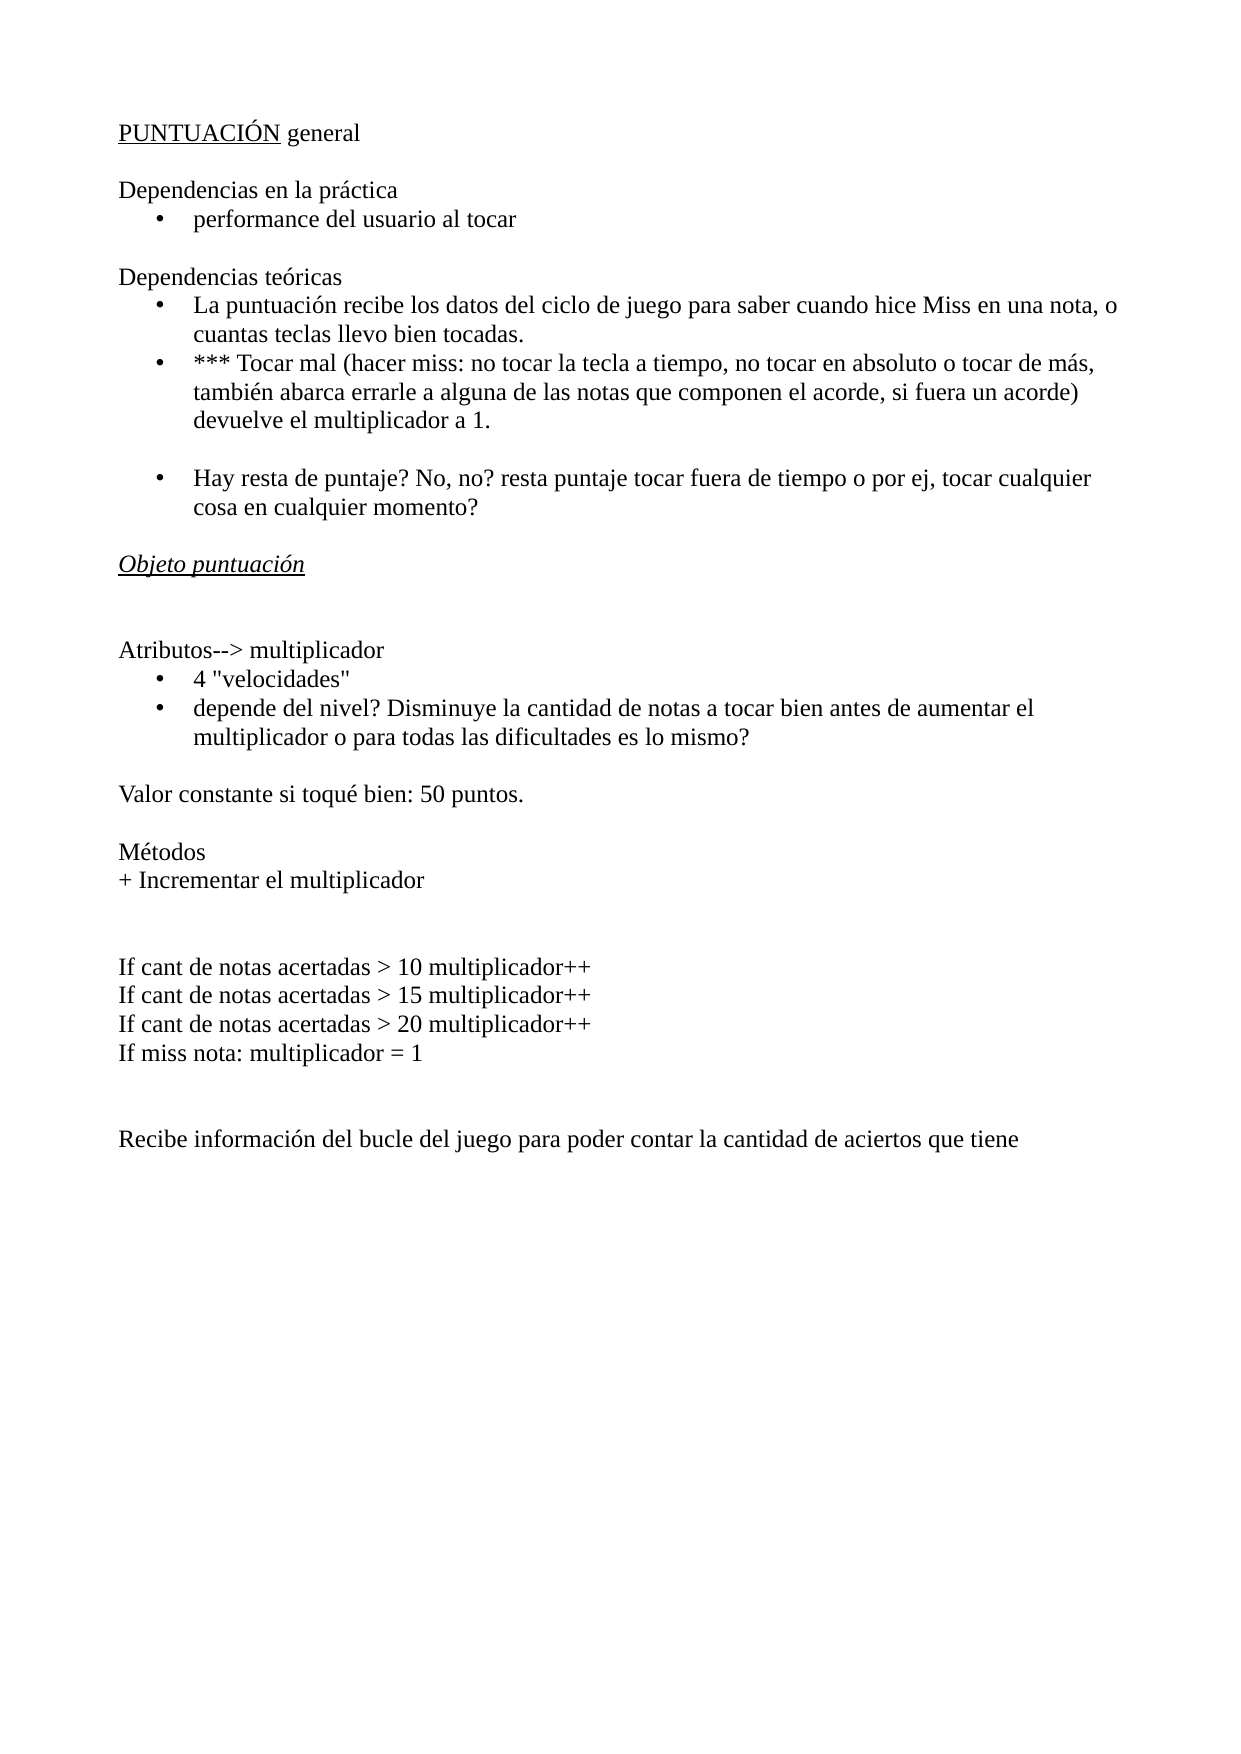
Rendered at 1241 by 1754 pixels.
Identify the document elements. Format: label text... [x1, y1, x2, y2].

text + Incrementar el multiplicador [118, 866, 1122, 894]
list 4 "velocidades" [156, 664, 1122, 693]
text Objeto puntuación [118, 549, 1122, 578]
text Dependencias teóricas [118, 262, 1122, 291]
text If cant de notas acertadas > 20 multiplicador++ [118, 1009, 1122, 1038]
text Métodos [118, 837, 1122, 866]
text If cant de notas acertadas > 10 multiplicador++ [118, 952, 1122, 981]
text Valor constante si toqué bien: 50 puntos. [118, 779, 1122, 808]
list Hay resta de puntaje? No, no? resta puntaje tocar fuera de tiempo o por ej, tocar cualquier cosa en cualquier momento? [156, 463, 1122, 521]
text Recibe información del bucle del juego para poder contar la cantidad de aciertos que tiene [118, 1124, 1122, 1153]
list performance del usuario al tocar [156, 204, 1122, 233]
list *** Tocar mal (hacer miss: no tocar la tecla a tiempo, no tocar en absoluto o tocar de más, también abarca errarle a alguna de las notas que componen el acorde, si fuera un acorde) devuelve el multiplicador a 1. [156, 348, 1122, 434]
text Dependencias en la práctica [118, 176, 1122, 204]
text Atributos--> multiplicador [118, 636, 1122, 664]
text If miss nota: multiplicador = 1 [118, 1038, 1122, 1067]
text PUNTUACIÓN general [118, 118, 1122, 147]
list depende del nivel? Disminuye la cantidad de notas a tocar bien antes de aumentar el multiplicador o para todas las dificultades es lo mismo? [156, 693, 1122, 751]
list La puntuación recibe los datos del ciclo de juego para saber cuando hice Miss en una nota, o cuantas teclas llevo bien tocadas. [156, 291, 1122, 348]
text If cant de notas acertadas > 15 multiplicador++ [118, 981, 1122, 1009]
